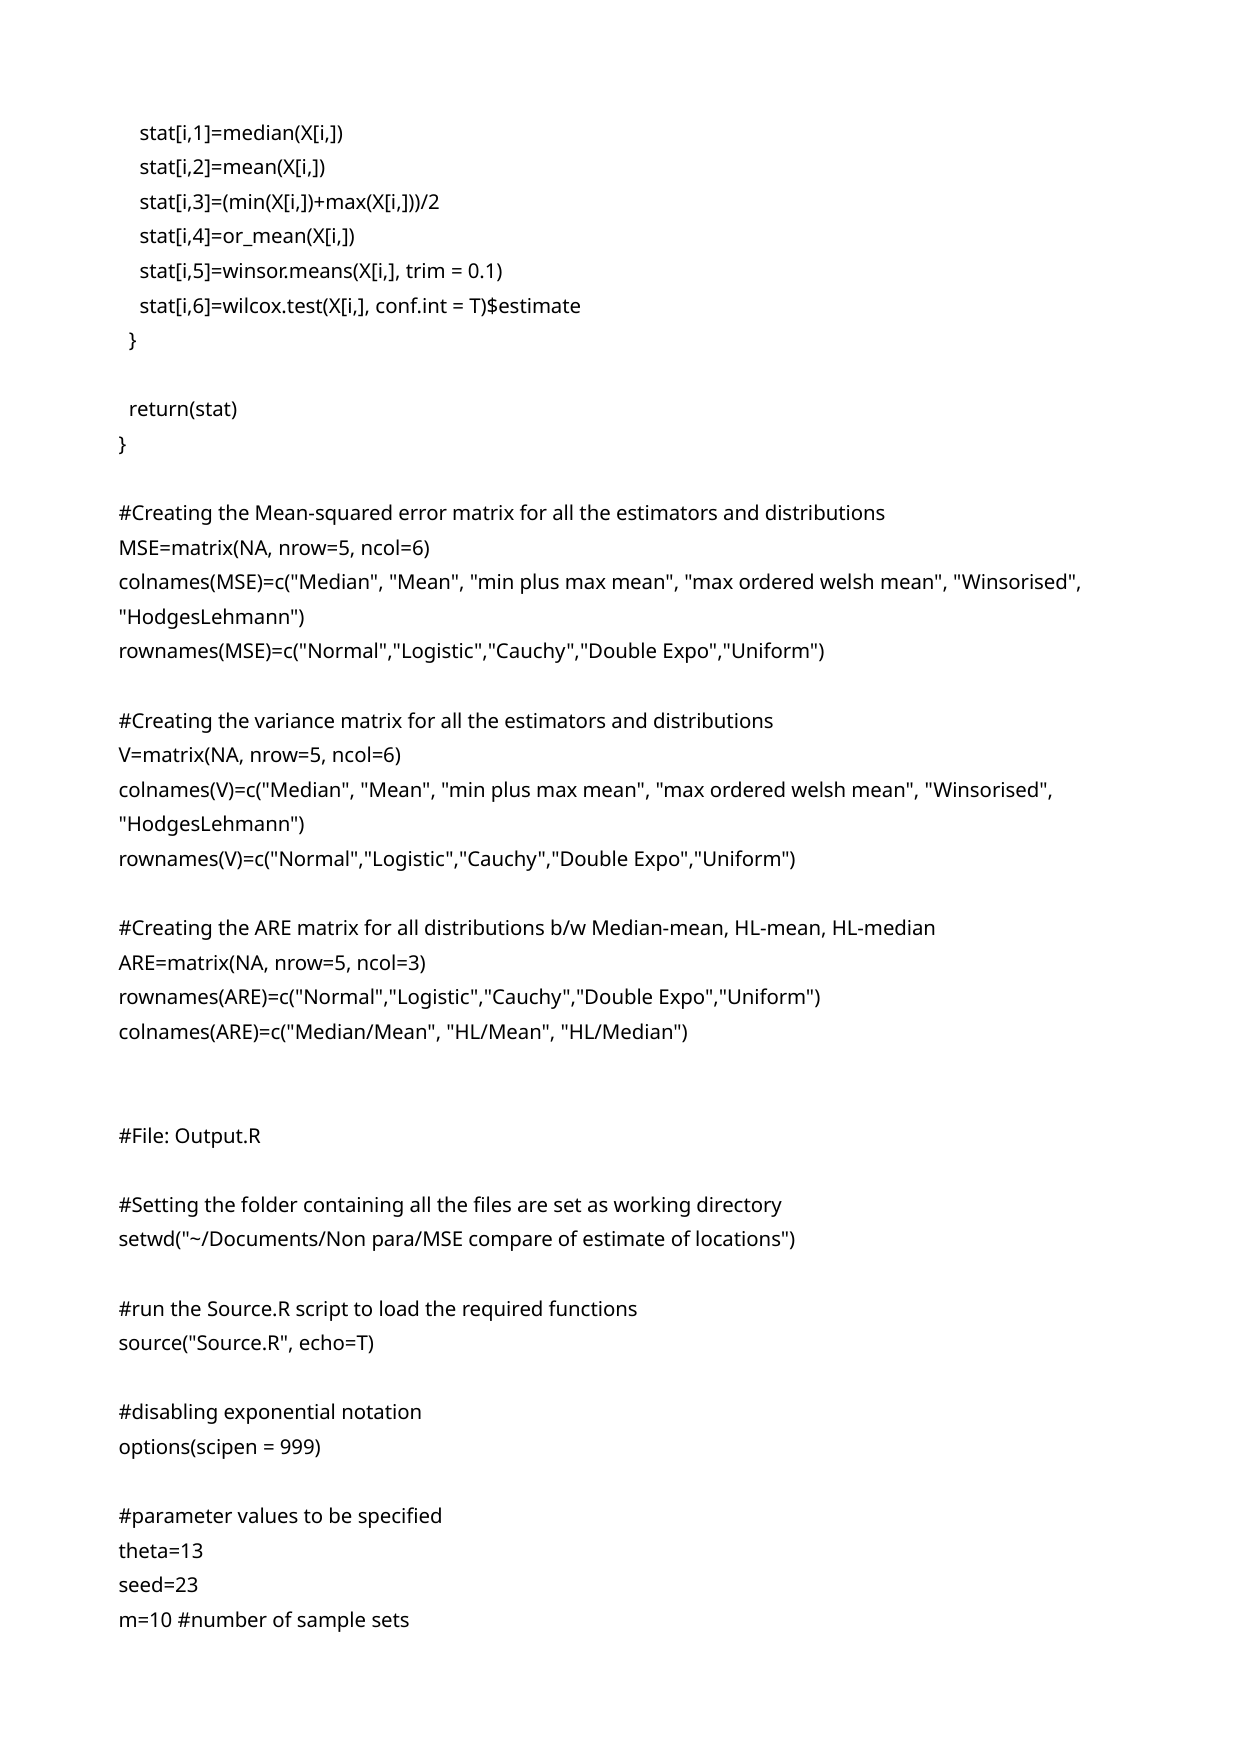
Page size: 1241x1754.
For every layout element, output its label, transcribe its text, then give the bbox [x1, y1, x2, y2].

text ARE=matrix(NA, nrow=5, ncol=3) [118, 948, 1122, 976]
text #Setting the folder containing all the files are set as working directory [118, 1190, 1122, 1218]
text theta=13 [118, 1536, 1122, 1564]
text #run the Source.R script to load the required functions [118, 1294, 1122, 1322]
text rownames(ARE)=c("Normal","Logistic","Cauchy","Double Expo","Uniform") [118, 983, 1122, 1011]
text rownames(V)=c("Normal","Logistic","Cauchy","Double Expo","Uniform") [118, 844, 1122, 872]
text #Creating the ARE matrix for all distributions b/w Median-mean, HL-mean, HL-median [118, 914, 1122, 941]
text setwd("~/Documents/Non para/MSE compare of estimate of locations") [118, 1225, 1122, 1253]
text #Creating the Mean-squared error matrix for all the estimators and distributions [118, 499, 1122, 526]
text V=matrix(NA, nrow=5, ncol=6) [118, 741, 1122, 768]
text } [118, 429, 1122, 457]
text stat[i,5]=winsor.means(X[i,], trim = 0.1) [118, 257, 1122, 284]
text colnames(MSE)=c("Median", "Mean", "min plus max mean", "max ordered welsh mean", "Winsorised", "HodgesLehmann") [118, 568, 1122, 630]
text #Creating the variance matrix for all the estimators and distributions [118, 706, 1122, 734]
text rownames(MSE)=c("Normal","Logistic","Cauchy","Double Expo","Uniform") [118, 637, 1122, 665]
text seed=23 [118, 1571, 1122, 1598]
text return(stat) [118, 395, 1122, 423]
text #File: Output.R [118, 1121, 1122, 1149]
text stat[i,1]=median(X[i,]) [118, 118, 1122, 146]
text MSE=matrix(NA, nrow=5, ncol=6) [118, 533, 1122, 561]
text stat[i,3]=(min(X[i,])+max(X[i,]))/2 [118, 187, 1122, 215]
text stat[i,6]=wilcox.test(X[i,], conf.int = T)$estimate [118, 291, 1122, 319]
text #disabling exponential notation [118, 1398, 1122, 1426]
text stat[i,2]=mean(X[i,]) [118, 153, 1122, 181]
text #parameter values to be specified [118, 1502, 1122, 1529]
text } [118, 326, 1122, 353]
text colnames(V)=c("Median", "Mean", "min plus max mean", "max ordered welsh mean", "Winsorised", "HodgesLehmann") [118, 775, 1122, 838]
text source("Source.R", echo=T) [118, 1329, 1122, 1356]
text options(scipen = 999) [118, 1432, 1122, 1460]
text m=10 #number of sample sets [118, 1605, 1122, 1633]
text colnames(ARE)=c("Median/Mean", "HL/Mean", "HL/Median") [118, 1017, 1122, 1045]
text stat[i,4]=or_mean(X[i,]) [118, 222, 1122, 250]
